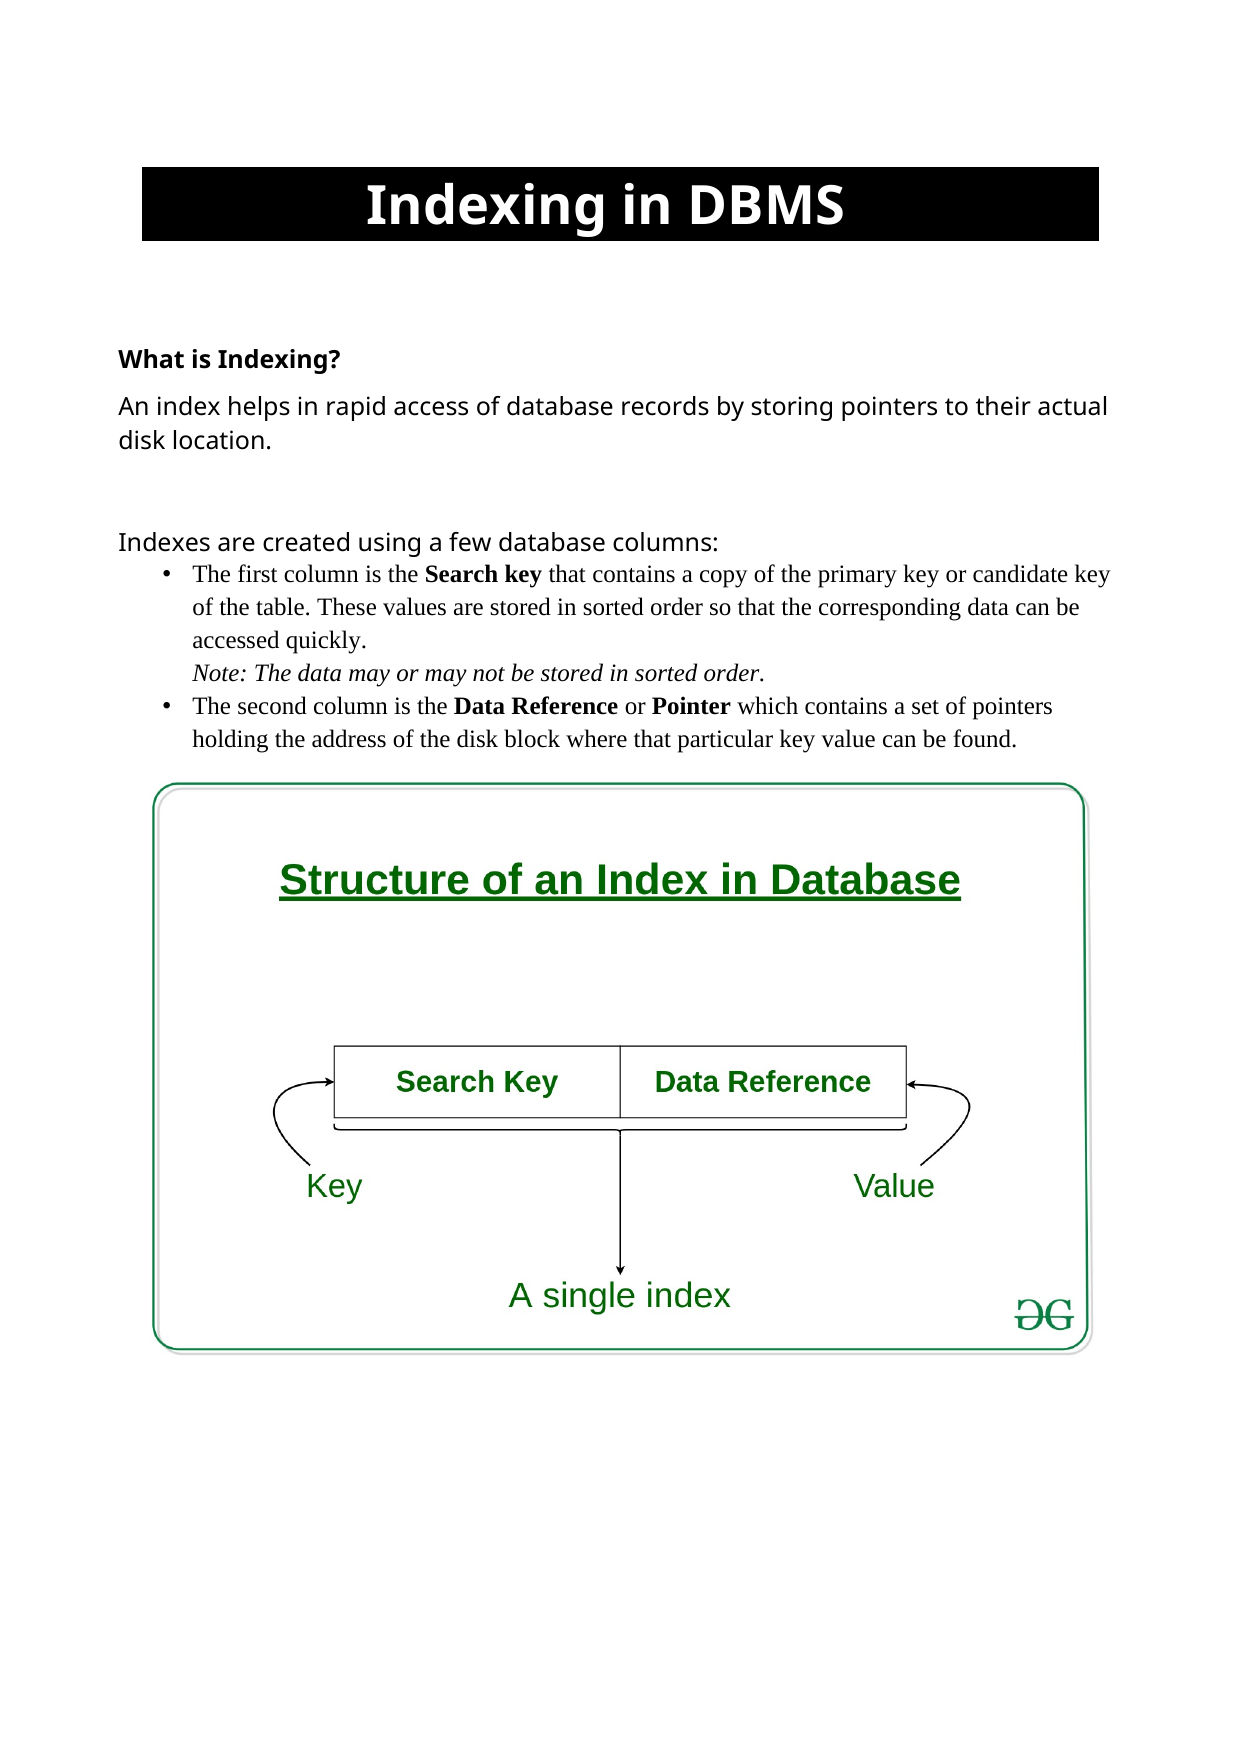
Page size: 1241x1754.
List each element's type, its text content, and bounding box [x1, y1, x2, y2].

list The second column is the Data Reference or Pointer which contains a set of pointers holding the address of the disk block where that particular key value can be found. [162, 691, 1122, 753]
text An index helps in rapid access of database records by storing pointers to their actual disk location. [118, 388, 1122, 457]
list The first column is the Search key that contains a copy of the primary key or candidate key of the table. These values are stored in sorted order so that the corresponding data can be accessed quickly. Note: The data may or may not be stored in sorted order. [162, 559, 1122, 687]
text Indexes are created using a few database columns: [118, 525, 1122, 559]
picture [140, 771, 1100, 1363]
subtitle What is Indexing? [118, 342, 1122, 376]
subtitle Indexing in DBMS [118, 167, 1122, 241]
